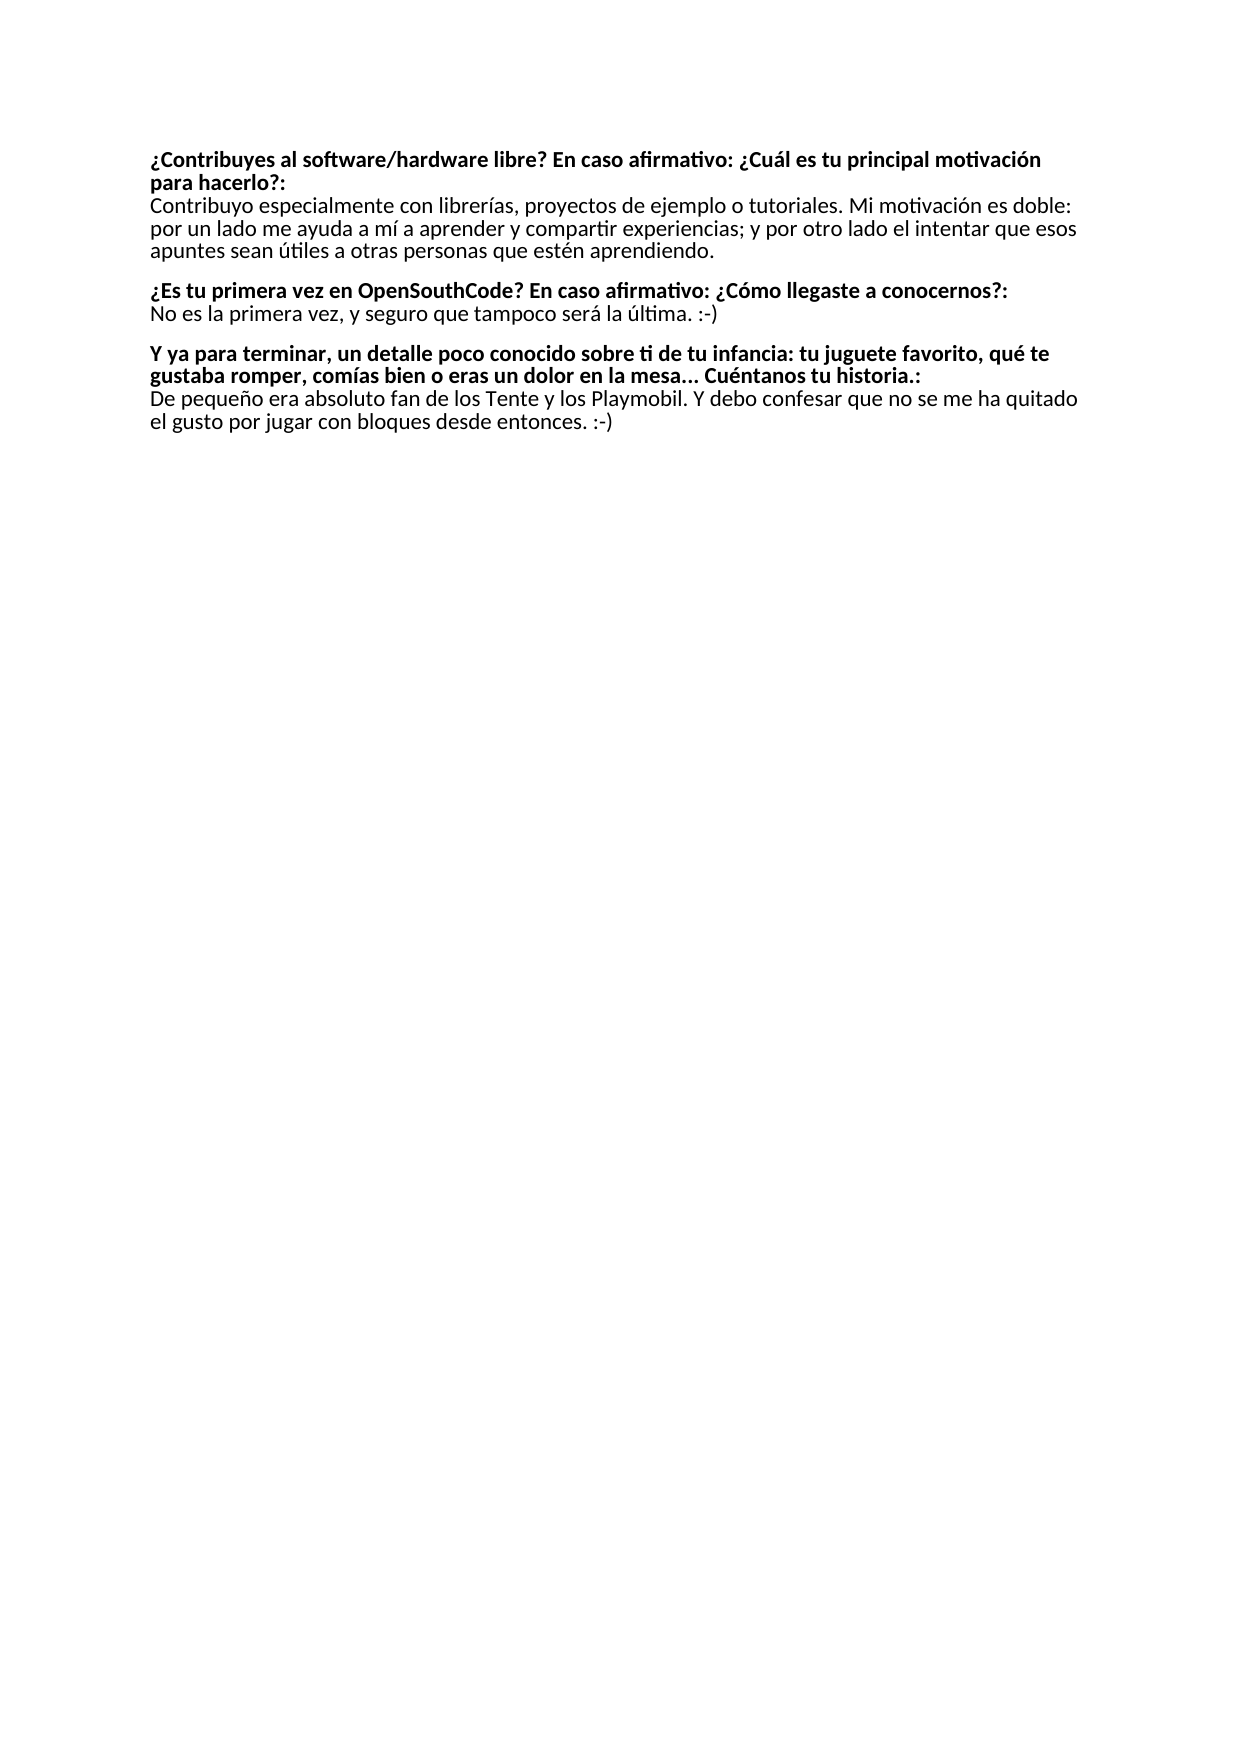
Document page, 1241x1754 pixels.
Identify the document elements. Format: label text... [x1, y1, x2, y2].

text Y ya para terminar, un detalle poco conocido sobre ti de tu infancia: tu juguete favorito, qué te gustaba romper, comías bien o eras un dolor en la mesa... Cuéntanos tu historia.: De pequeño era absoluto fan de los Tente y los Playmobil. Y debo confesar que no se me ha quitado el gusto por jugar con bloques desde entonces. :-) [150, 344, 1090, 435]
text ¿Contribuyes al software/hardware libre? En caso afirmativo: ¿Cuál es tu principal motivación para hacerlo?: Contribuyo especialmente con librerías, proyectos de ejemplo o tutoriales. Mi motivación es doble: por un lado me ayuda a mí a aprender y compartir experiencias; y por otro lado el intentar que esos apuntes sean útiles a otras personas que estén aprendiendo. [150, 150, 1090, 264]
text ¿Es tu primera vez en OpenSouthCode? En caso afirmativo: ¿Cómo llegaste a conocernos?: No es la primera vez, y seguro que tampoco será la última. :-) [150, 281, 1090, 327]
